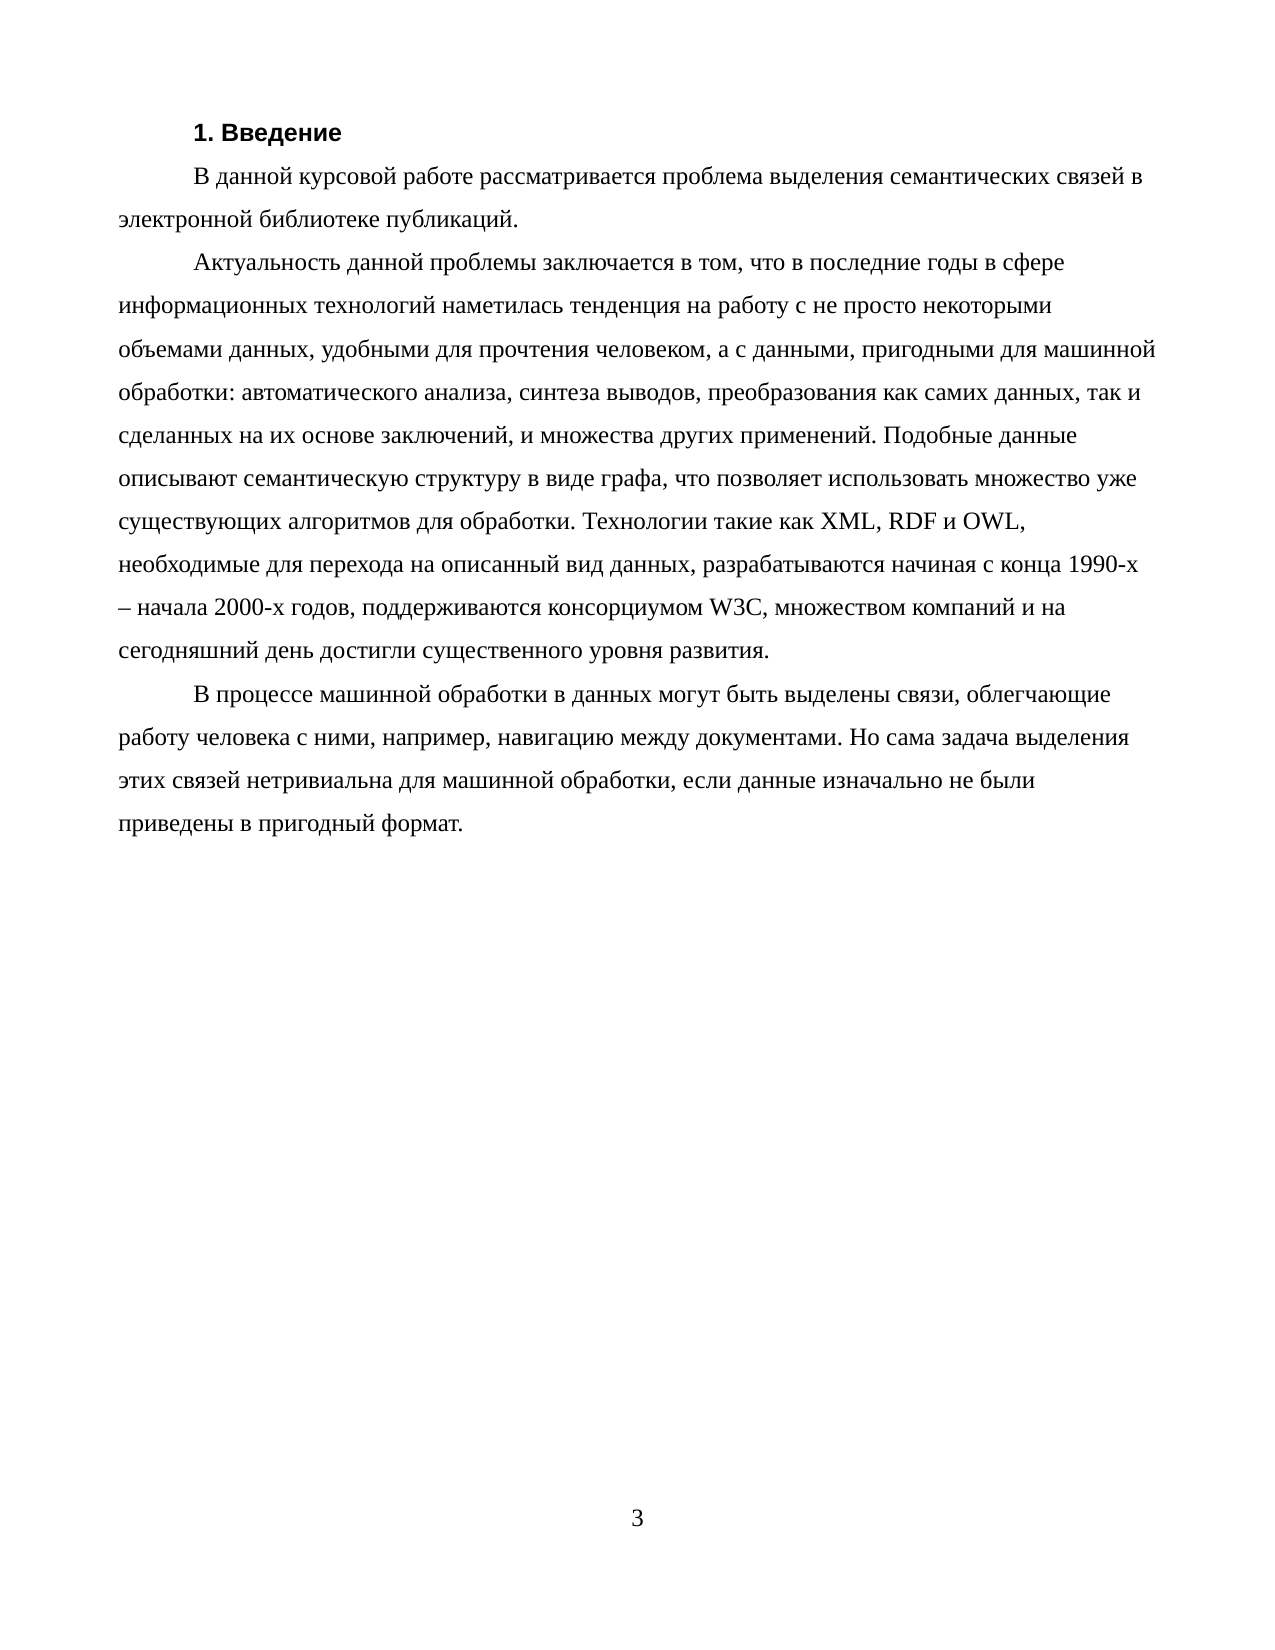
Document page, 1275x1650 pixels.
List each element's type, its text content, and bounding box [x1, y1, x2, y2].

text Актуальность данной проблемы заключается в том, что в последние годы в сфере информационных технологий наметилась тенденция на работу с не просто некоторыми объемами данных, удобными для прочтения человеком, а с данными, пригодными для машинной обработки: автоматического анализа, синтеза выводов, преобразования как самих данных, так и сделанных на их основе заключений, и множества других применений. Подобные данные описывают семантическую структуру в виде графа, что позволяет использовать множество уже существующих алгоритмов для обработки. Технологии такие как XML, RDF и OWL, необходимые для перехода на описанный вид данных, разрабатываются начиная с конца 1990-х – начала 2000-х годов, поддерживаются консорциумом W3C, множеством компаний и на сегодняшний день достигли существенного уровня развития. [118, 247, 1157, 664]
text В данной курсовой работе рассматривается проблема выделения семантических связей в электронной библиотеке публикаций. [118, 161, 1157, 233]
text В процессе машинной обработки в данных могут быть выделены связи, облегчающие работу человека с ними, например, навигацию между документами. Но сама задача выделения этих связей нетривиальна для машинной обработки, если данные изначально не были приведены в пригодный формат. [118, 679, 1157, 837]
subtitle 1. Введение [118, 118, 1157, 147]
